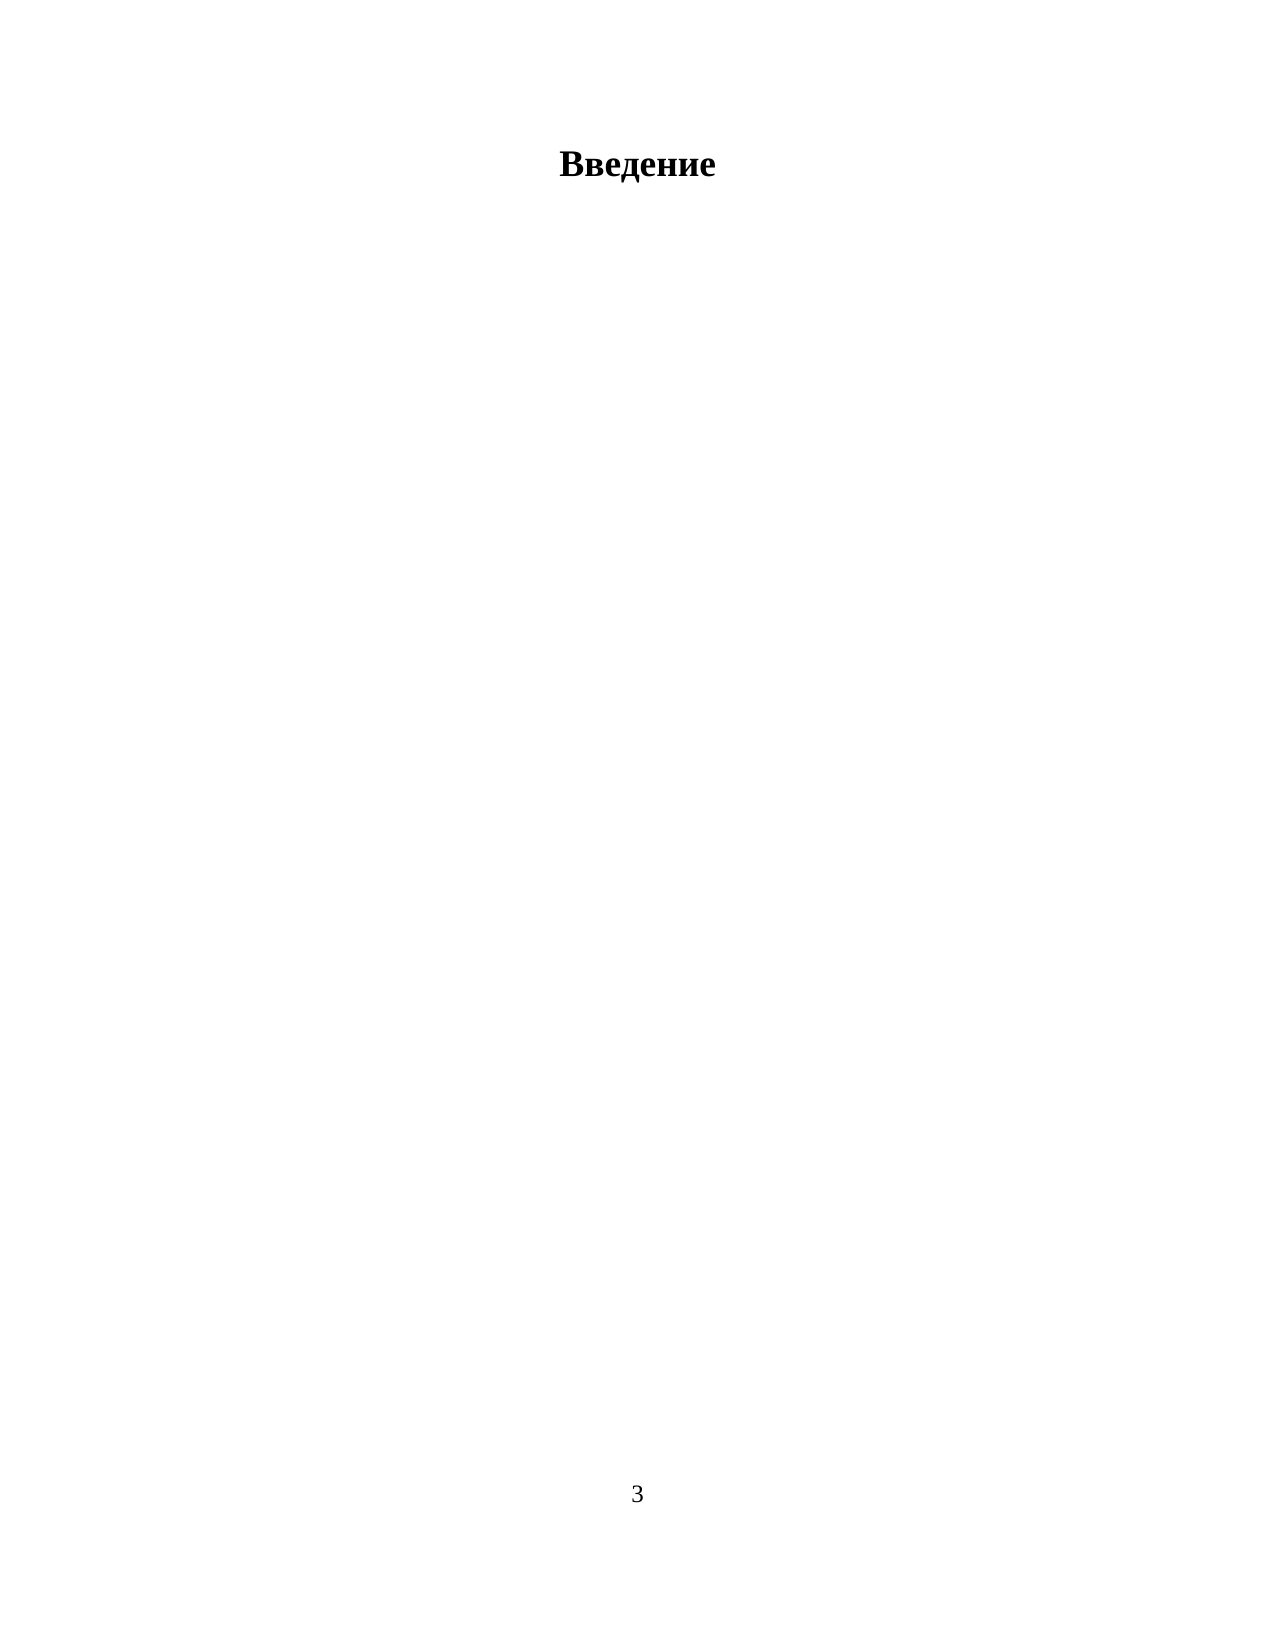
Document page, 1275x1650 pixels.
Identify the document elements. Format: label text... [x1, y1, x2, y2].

subtitle Введение [118, 142, 1157, 185]
